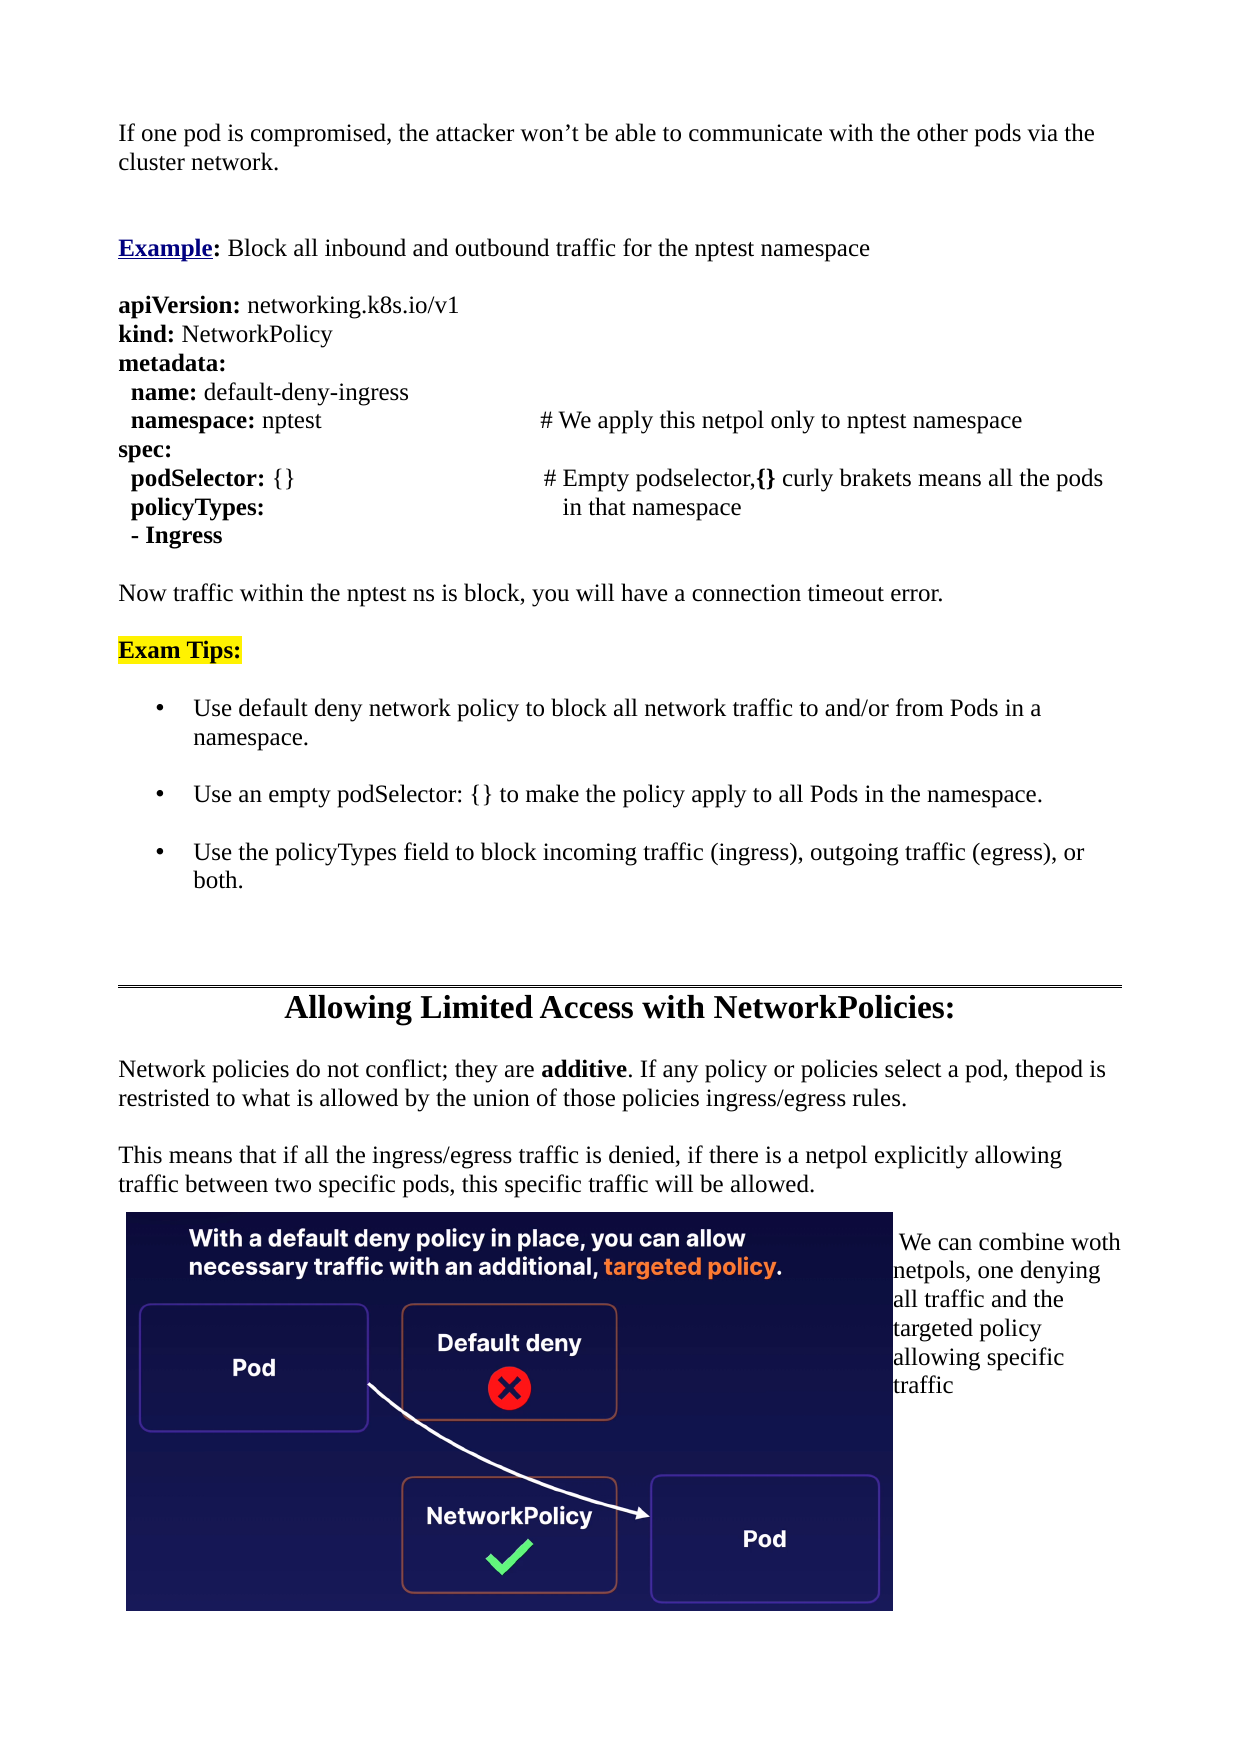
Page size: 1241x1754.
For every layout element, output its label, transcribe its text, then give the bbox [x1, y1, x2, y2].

list Use the policyTypes field to block incoming traffic (ingress), outgoing traffic (egress), or both. [156, 837, 1122, 894]
picture [126, 1212, 893, 1611]
text apiVersion: networking.k8s.io/v1 [118, 291, 1122, 319]
text Allowing Limited Access with NetworkPolicies: [118, 988, 1122, 1026]
text Exam Tips: [118, 636, 1122, 664]
text metadata: [118, 348, 1122, 377]
list Use default deny network policy to block all network traffic to and/or from Pods in a namespace. [156, 693, 1122, 751]
text kind: NetworkPolicy [118, 319, 1122, 348]
list Use an empty podSelector: {} to make the policy apply to all Pods in the namespace. [156, 779, 1122, 808]
text Now traffic within the nptest ns is block, you will have a connection timeout error. [118, 578, 1122, 607]
text Example: Block all inbound and outbound traffic for the nptest namespace [118, 233, 1122, 262]
text - Ingress [118, 521, 1122, 549]
text This means that if all the ingress/egress traffic is denied, if there is a netpol explicitly allowing traffic between two specific pods, this specific traffic will be allowed. [118, 1141, 1122, 1198]
text We can combine woth netpols, one denying all traffic and the targeted policy allowing specific traffic [893, 1227, 1122, 1399]
text If one pod is compromised, the attacker won’t be able to communicate with the other pods via the cluster network. [118, 118, 1122, 176]
text spec: [118, 434, 1122, 463]
text podSelector: {} # Empty podselector,{} curly brakets means all the pods [118, 463, 1122, 492]
text Network policies do not conflict; they are additive. If any policy or policies select a pod, thepod is restristed to what is allowed by the union of those policies ingress/egress rules. [118, 1054, 1122, 1112]
text namespace: nptest # We apply this netpol only to nptest namespace [118, 406, 1122, 434]
text name: default-deny-ingress [118, 377, 1122, 406]
text policyTypes: in that namespace [118, 492, 1122, 521]
